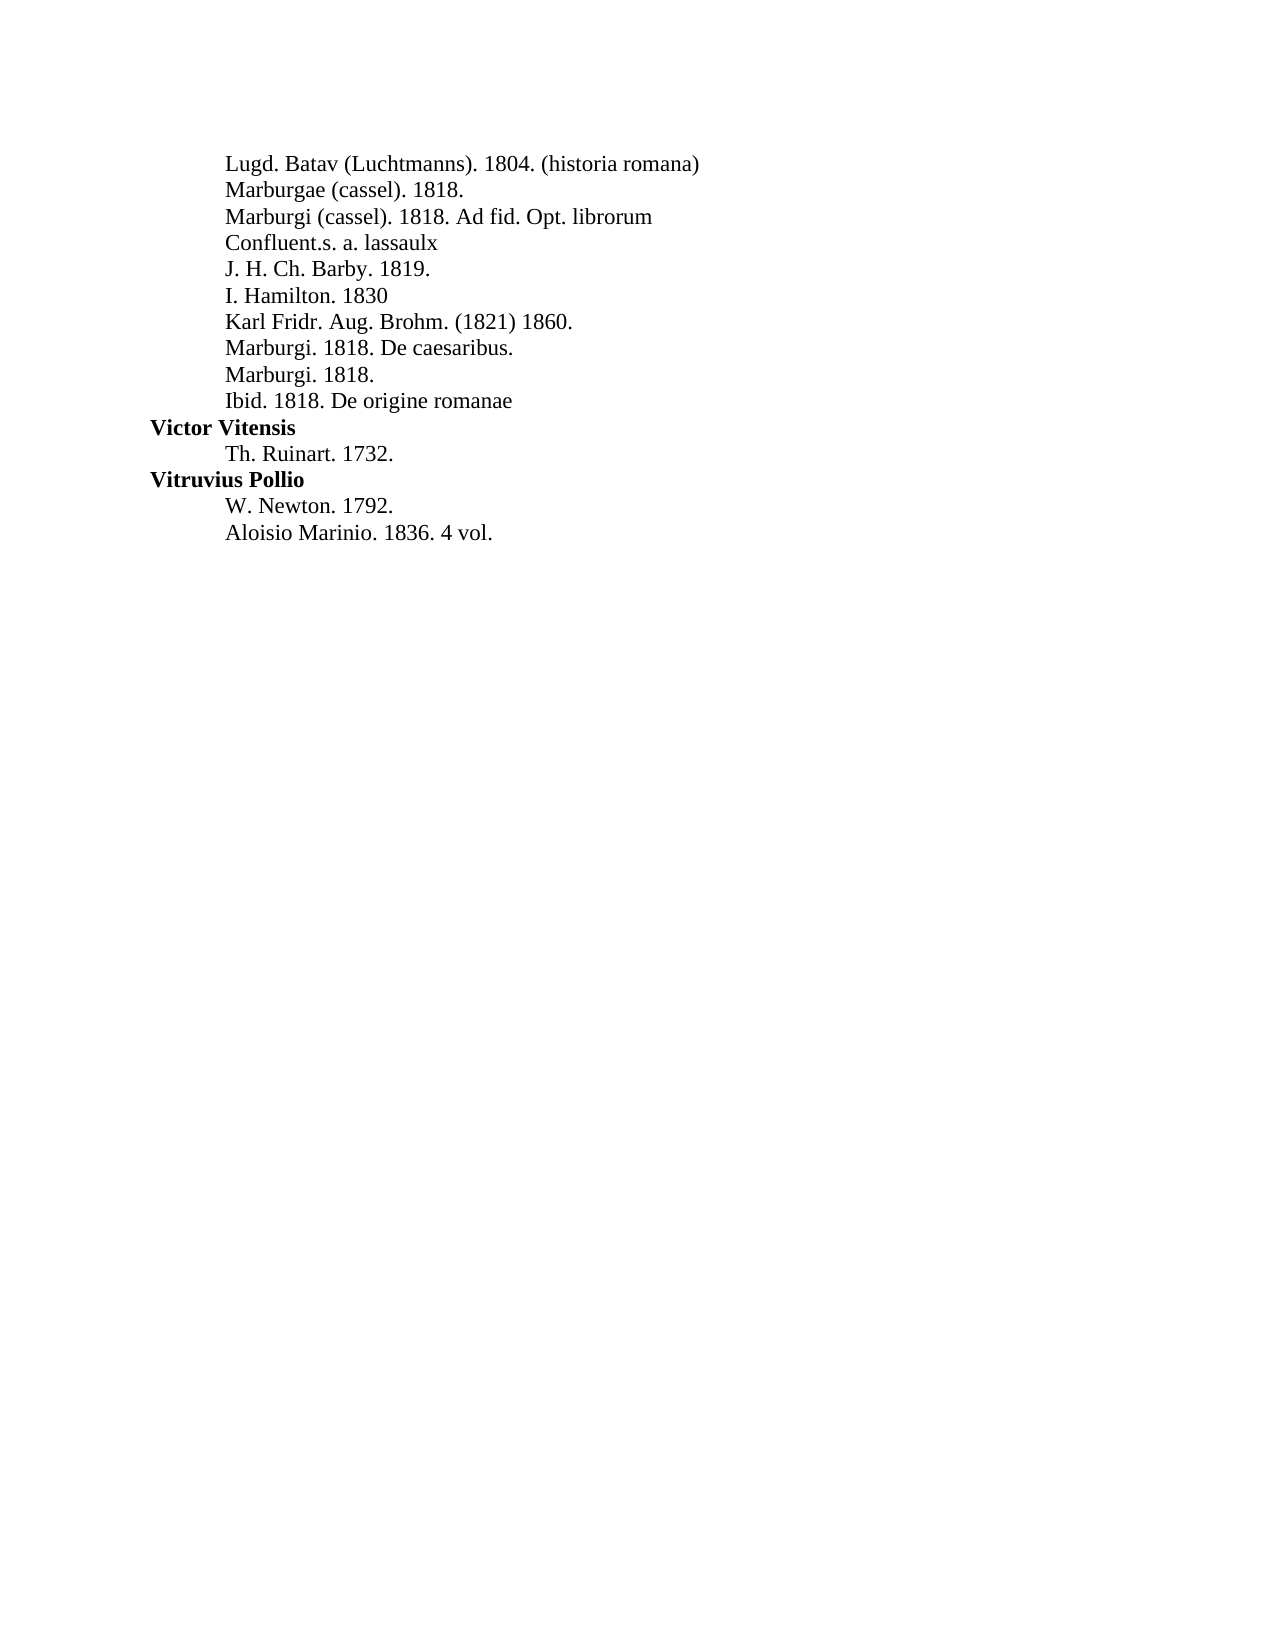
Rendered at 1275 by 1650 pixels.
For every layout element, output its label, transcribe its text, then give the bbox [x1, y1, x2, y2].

text Karl Fridr. Aug. Brohm. (1821) 1860. [225, 308, 1125, 334]
text Marburgae (cassel). 1818. [150, 176, 1125, 203]
text I. Hamilton. 1830 [225, 282, 1125, 308]
text Marburgi (cassel). 1818. Ad fid. Opt. librorum [150, 203, 1125, 229]
text Marburgi. 1818. De caesaribus. [225, 334, 1125, 361]
text J. H. Ch. Barby. 1819. [150, 255, 1125, 282]
text W. Newton. 1792. [150, 493, 1125, 519]
text Lugd. Batav (Luchtmanns). 1804. (historia romana) [150, 150, 1125, 176]
text Aloisio Marinio. 1836. 4 vol. [150, 519, 1125, 545]
text Vitruvius Pollio [150, 466, 1125, 493]
text Confluent.s. a. lassaulx [225, 229, 1125, 255]
text Ibid. 1818. De origine romanae [225, 387, 1125, 413]
text Marburgi. 1818. [225, 361, 1125, 387]
text Th. Ruinart. 1732. [150, 440, 1125, 466]
text Victor Vitensis [150, 413, 1125, 440]
